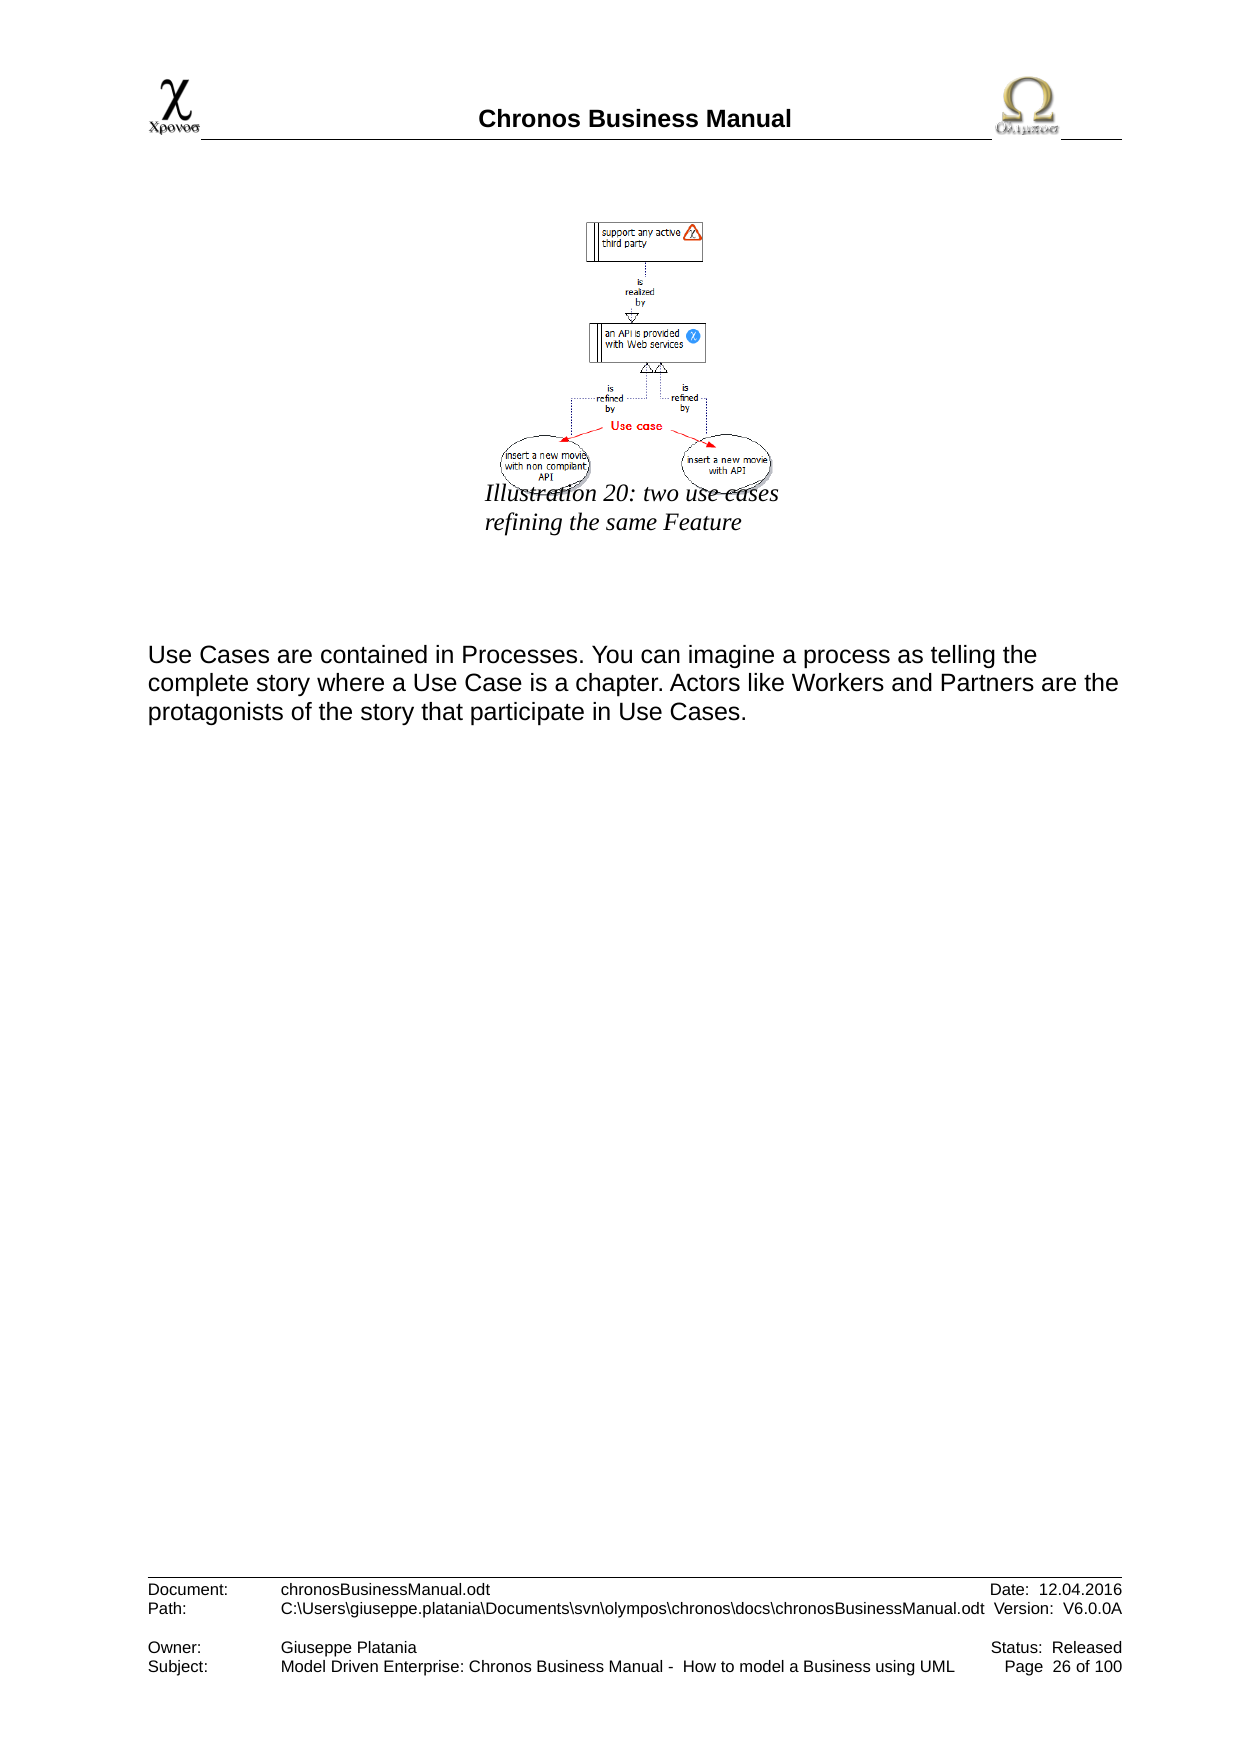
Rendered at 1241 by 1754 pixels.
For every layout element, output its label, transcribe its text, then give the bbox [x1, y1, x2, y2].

text Use Cases are contained in Processes. You can imagine a process as telling the complete story where a Use Case is a chapter. Actors like Workers and Partners are the protagonists of the story that participate in Use Cases. [148, 640, 1122, 726]
picture [147, 75, 201, 135]
text Illustration 20: two use cases refining the same Feature [484, 190, 785, 535]
picture [484, 213, 780, 502]
picture [992, 75, 1061, 135]
